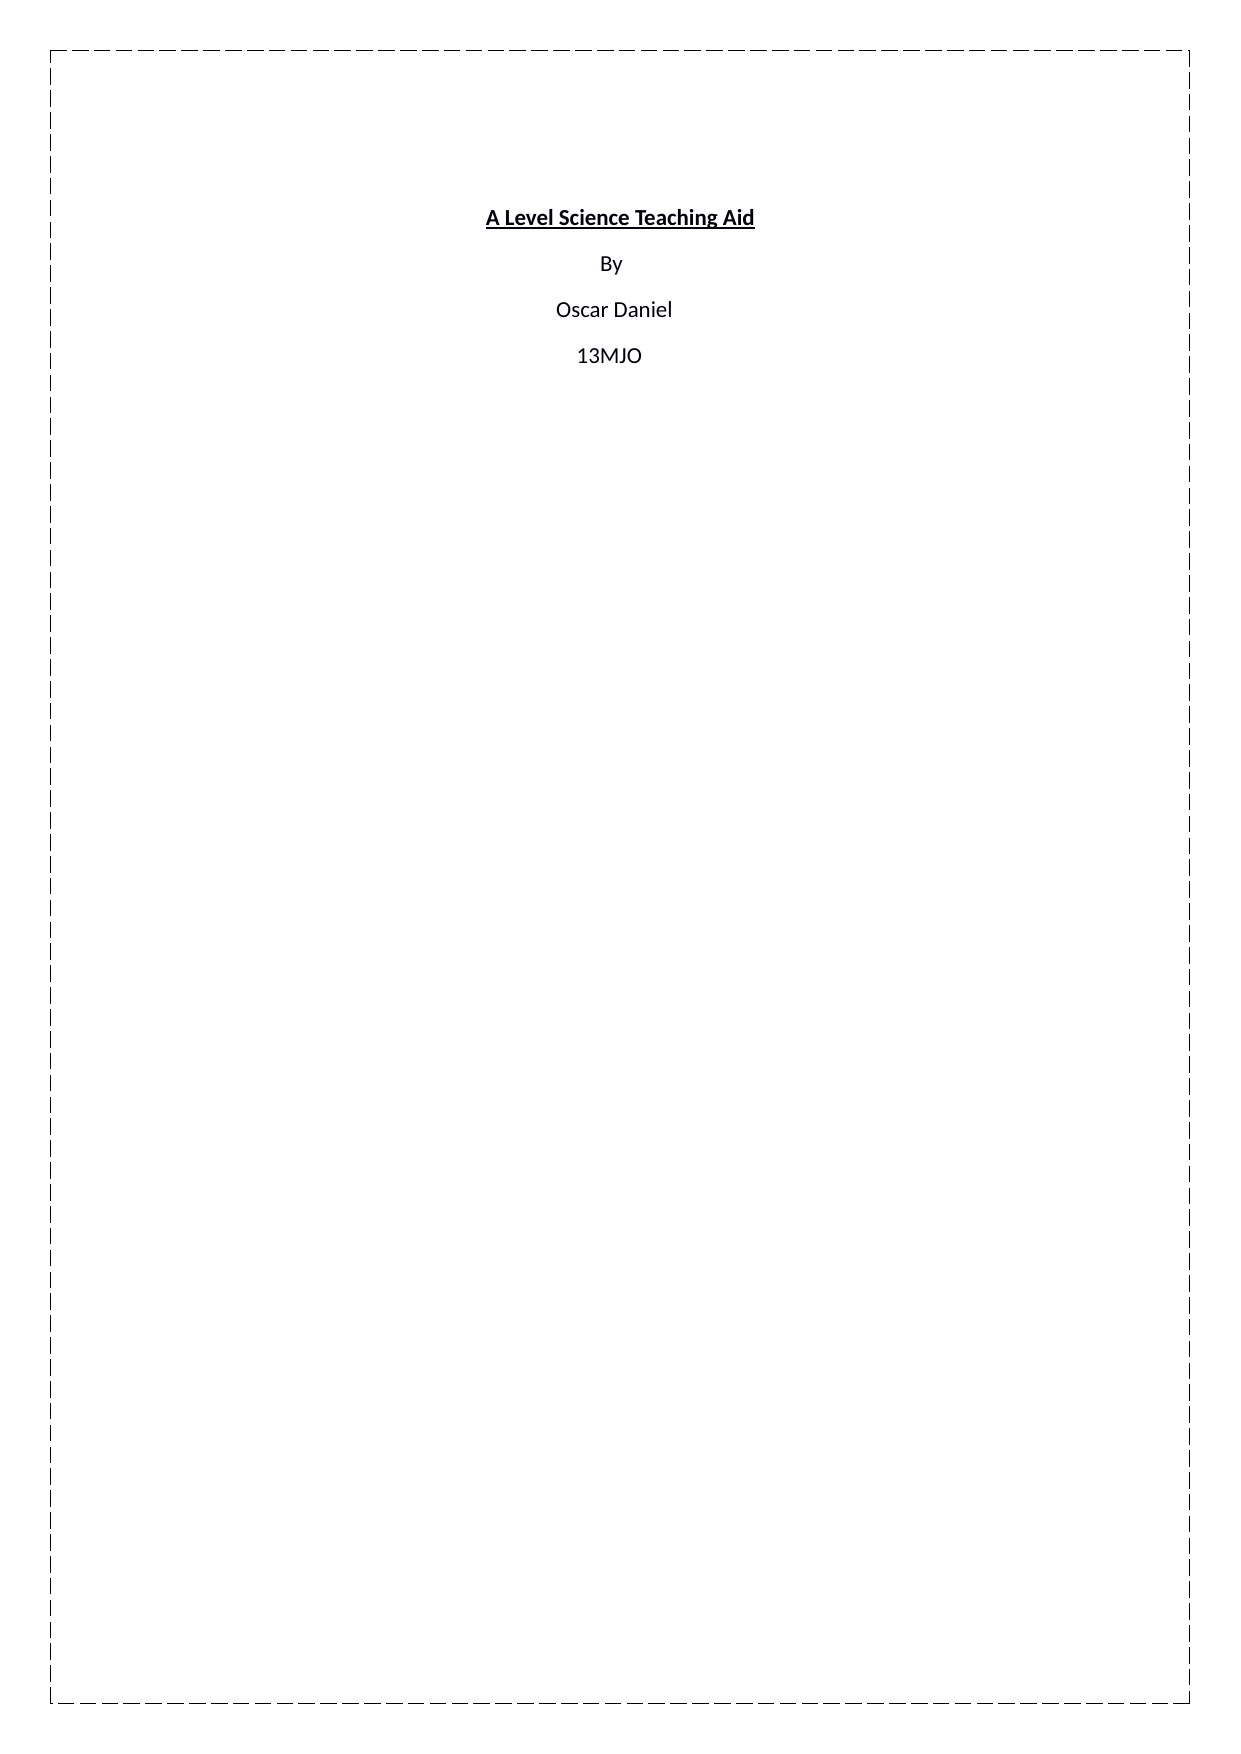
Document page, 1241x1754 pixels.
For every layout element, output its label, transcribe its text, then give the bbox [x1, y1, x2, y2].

text By [150, 249, 1090, 277]
text Oscar Daniel [150, 295, 1090, 323]
text 13MJO [150, 341, 1090, 369]
text A Level Science Teaching Aid [150, 203, 1090, 231]
